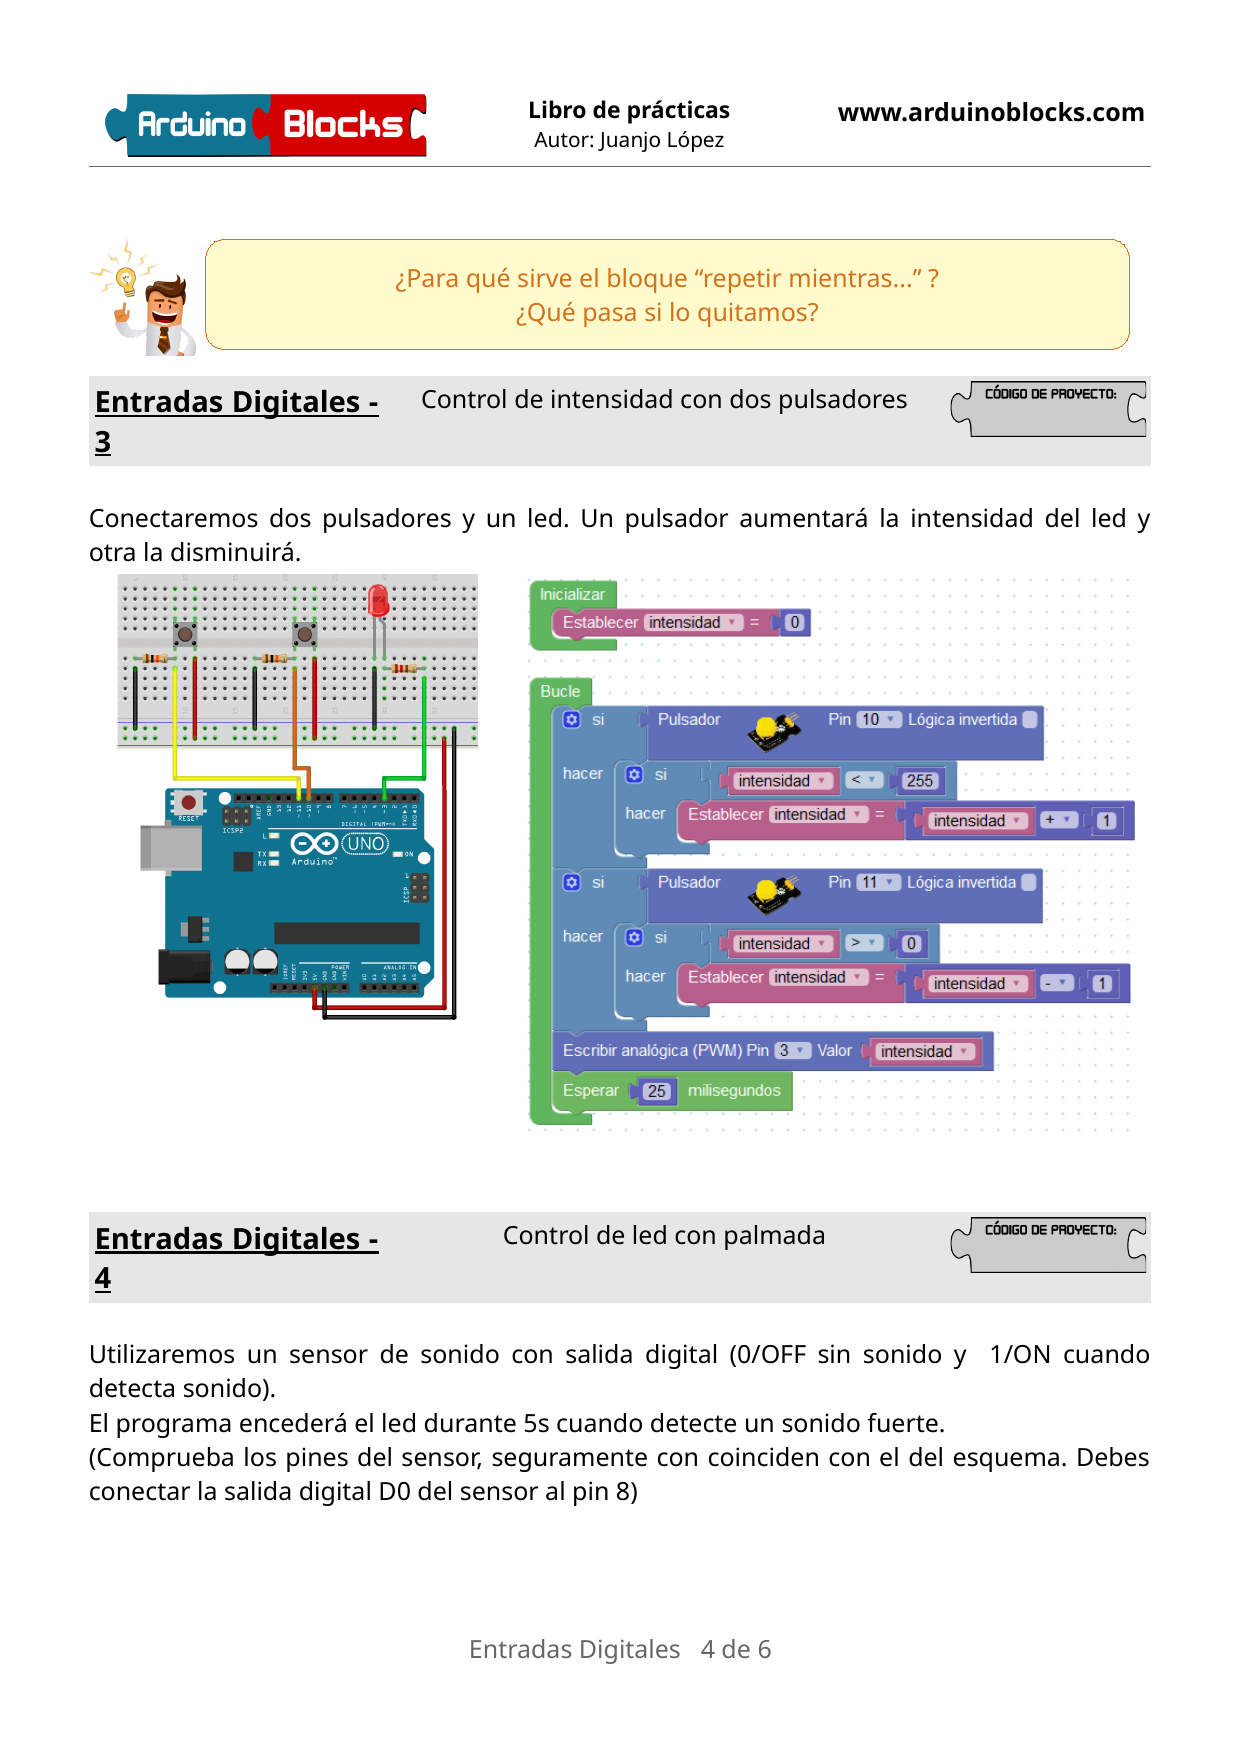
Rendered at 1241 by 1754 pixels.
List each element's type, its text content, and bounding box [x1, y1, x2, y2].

table_header [945, 376, 1151, 466]
table_header [945, 1212, 1151, 1303]
picture [950, 1217, 1147, 1273]
picture [950, 381, 1147, 437]
text (Comprueba los pines del sensor, seguramente con coinciden con el del esquema. Debes conectar la salida digital D0 del sensor al pin 8) [88, 1439, 1152, 1507]
picture [522, 574, 1137, 1139]
text Conectaremos dos pulsadores y un led. Un pulsador aumentará la intensidad del led y otra la disminuirá. [88, 500, 1152, 568]
table_header Entradas Digitales -3 [89, 376, 384, 466]
text El programa encederá el led durante 5s cuando detecte un sonido fuerte. [88, 1405, 1152, 1439]
table_header [89, 569, 507, 1178]
text Utilizaremos un sensor de sonido con salida digital (0/OFF sin sonido y 1/ON cuando detecta sonido). [88, 1337, 1152, 1405]
picture [117, 574, 479, 1027]
table_header Control de led con palmada [384, 1212, 945, 1303]
table_header Entradas Digitales -4 [89, 1212, 384, 1303]
table_header [507, 569, 1152, 1178]
picture [105, 94, 427, 157]
table_header Control de intensidad con dos pulsadores [384, 376, 945, 466]
picture [88, 238, 206, 356]
